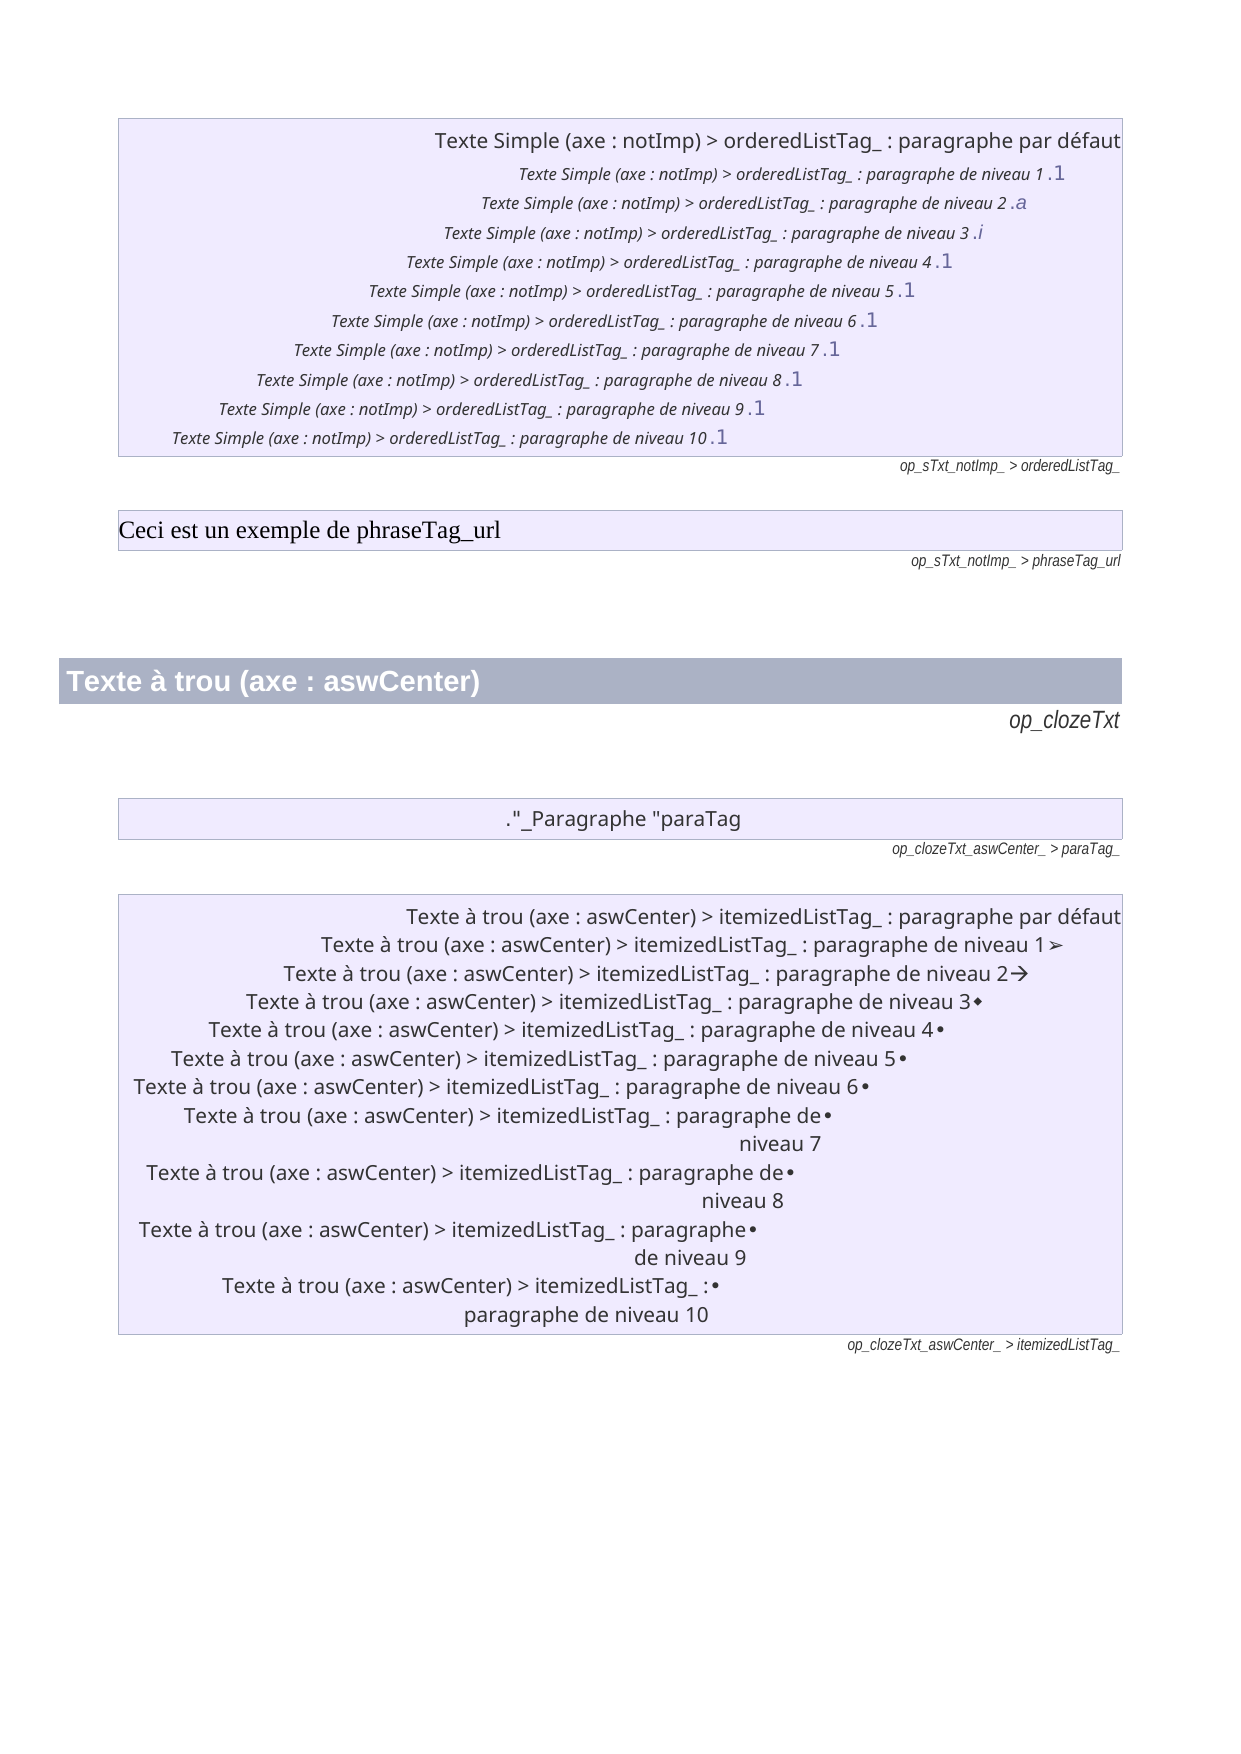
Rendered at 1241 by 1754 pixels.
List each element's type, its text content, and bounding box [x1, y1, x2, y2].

title op_clozeTxt_aswCenter_ > paraTag_ [118, 840, 1122, 858]
title op_sTxt_notImp_ > phraseTag_url [118, 551, 1122, 569]
title op_sTxt_notImp_ > orderedListTag_ [118, 457, 1122, 475]
title op_clozeTxt_aswCenter_ > itemizedListTag_ [118, 1335, 1122, 1354]
table_header Texte à trou (axe : aswCenter) > itemizedListTag_ : paragraphe par défaut Texte à trou (axe : aswCenter) > itemizedListTag_ : paragraphe de niveau 1 Texte à trou (axe : aswCenter) > itemizedListTag_ : paragraphe de niveau 2 Texte à trou (axe : aswCenter) > itemizedListTag_ : paragraphe de niveau 3 Texte à trou (axe : aswCenter) > itemizedListTag_ : paragraphe de niveau 4 Texte à trou (axe : aswCenter) > itemizedListTag_ : paragraphe de niveau 5 Texte à trou (axe : aswCenter) > itemizedListTag_ : paragraphe de niveau 6 Texte à trou (axe : aswCenter) > itemizedListTag_ : paragraphe de niveau 7 Texte à trou (axe : aswCenter) > itemizedListTag_ : paragraphe de niveau 8 Texte à trou (axe : aswCenter) > itemizedListTag_ : paragraphe de niveau 9 Texte à trou (axe : aswCenter) > itemizedListTag_ : paragraphe de niveau 10 [119, 895, 1122, 1334]
subtitle op_clozeTxt [118, 704, 1122, 733]
table_header Ceci est un exemple de phraseTag_url [119, 511, 1122, 550]
table_header Paragraphe "paraTag_". [119, 799, 1122, 839]
table_header Texte Simple (axe : notImp) > orderedListTag_ : paragraphe par défaut Texte Simple (axe : notImp) > orderedListTag_ : paragraphe de niveau 1 Texte Simple (axe : notImp) > orderedListTag_ : paragraphe de niveau 2 Texte Simple (axe : notImp) > orderedListTag_ : paragraphe de niveau 3 Texte Simple (axe : notImp) > orderedListTag_ : paragraphe de niveau 4 Texte Simple (axe : notImp) > orderedListTag_ : paragraphe de niveau 5 Texte Simple (axe : notImp) > orderedListTag_ : paragraphe de niveau 6 Texte Simple (axe : notImp) > orderedListTag_ : paragraphe de niveau 7 Texte Simple (axe : notImp) > orderedListTag_ : paragraphe de niveau 8 Texte Simple (axe : notImp) > orderedListTag_ : paragraphe de niveau 9 Texte Simple (axe : notImp) > orderedListTag_ : paragraphe de niveau 10 [119, 119, 1122, 456]
title Texte à trou (axe : aswCenter) [60, 659, 1122, 703]
